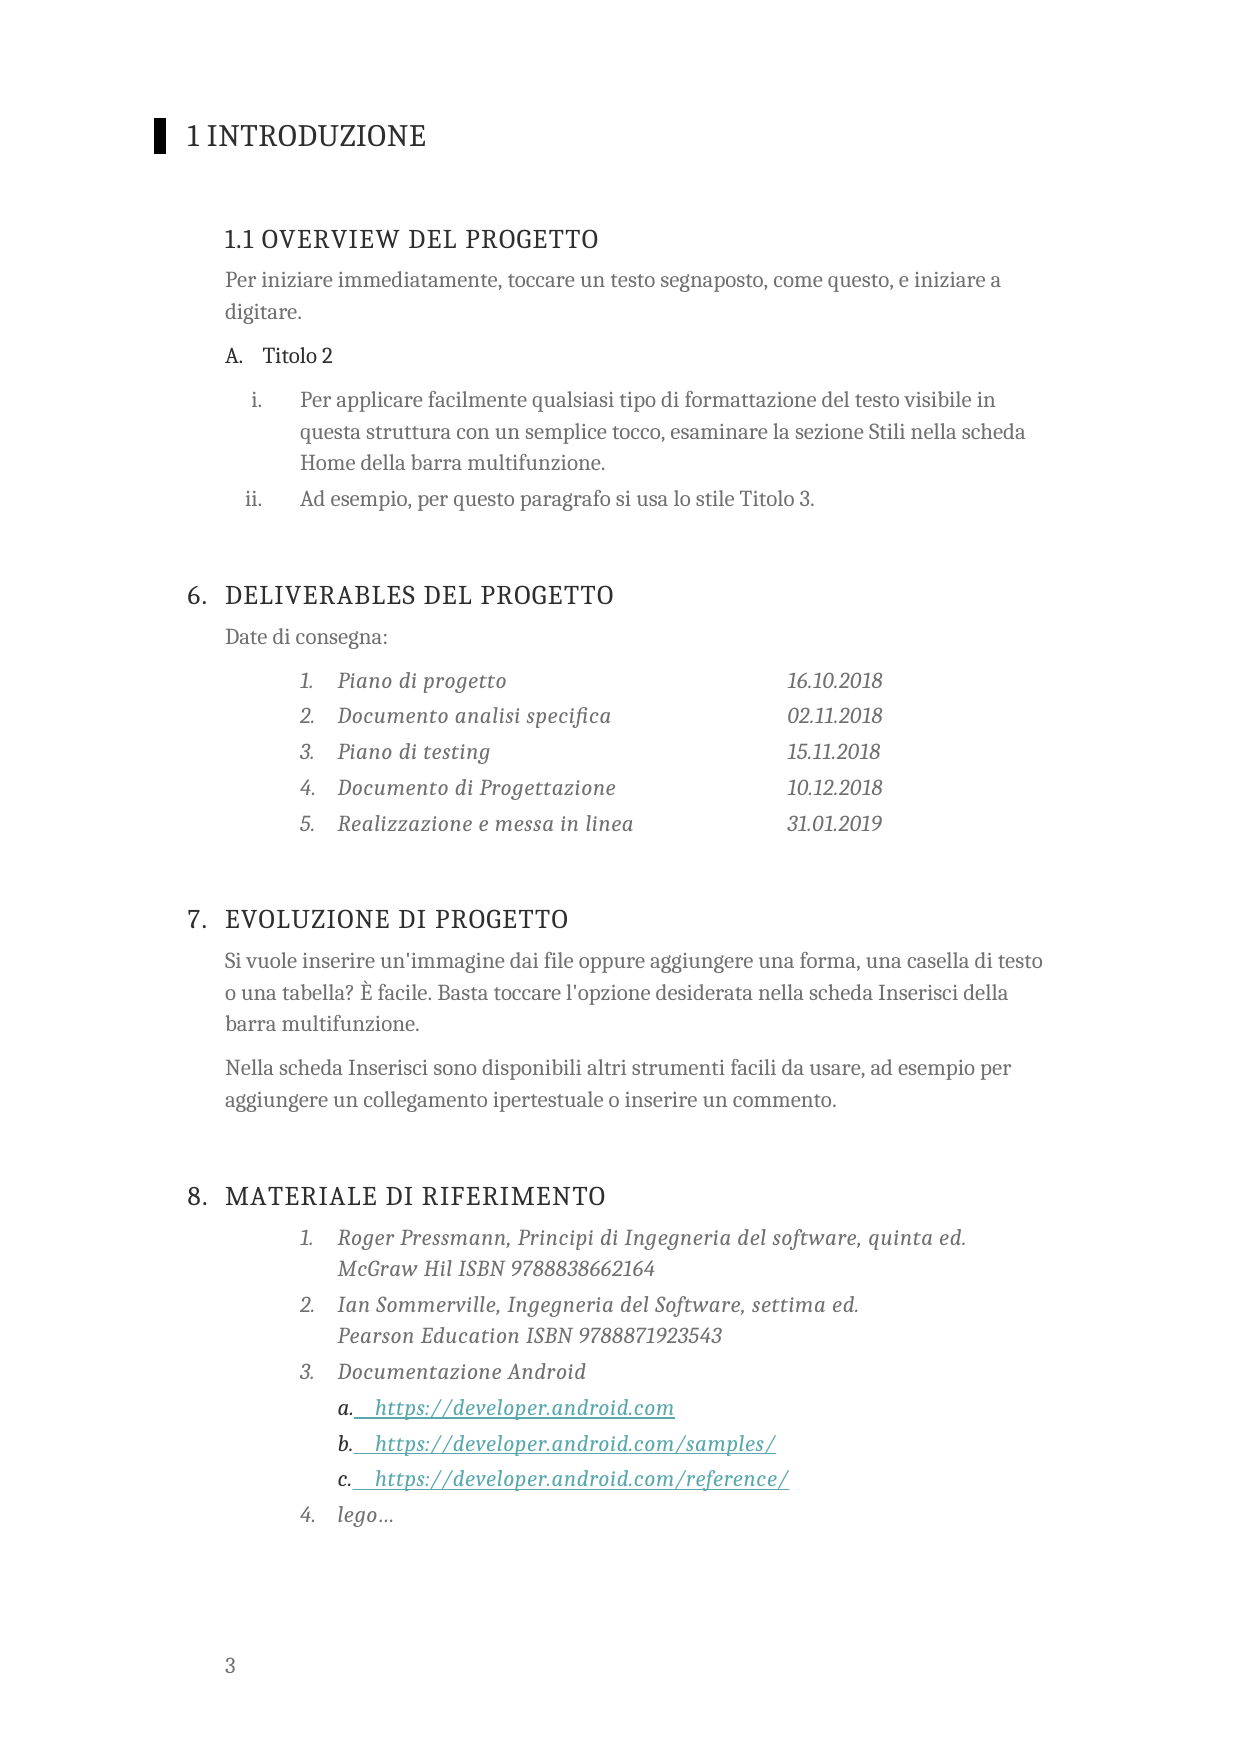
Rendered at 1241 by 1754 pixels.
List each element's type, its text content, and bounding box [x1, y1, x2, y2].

subtitle Roger Pressmann, Principi di Ingegneria del software, quinta ed. McGraw Hil ISBN 9788838662164 [300, 1224, 1053, 1282]
text Si vuole inserire un'immagine dai file oppure aggiungere una forma, una casella di testo o una tabella? È facile. Basta toccare l'opzione desiderata nella scheda Inserisci della barra multifunzione. [225, 948, 1053, 1037]
subtitle Ian Sommerville, Ingegneria del Software, settima ed. Pearson Education ISBN 9788871923543 [300, 1292, 1053, 1349]
subtitle Piano di progetto 16.10.2018 [300, 667, 1053, 694]
subtitle Documento di Progettazione 10.12.2018 [300, 775, 1053, 801]
title 1 introduzione [187, 118, 1053, 154]
subtitle https://developer.android.com/reference/ [337, 1466, 1053, 1492]
text Date di consegna: [225, 623, 1053, 650]
subtitle https://developer.android.com [337, 1395, 1053, 1421]
subtitle Titolo 2 [225, 343, 1053, 369]
subtitle Realizzazione e messa in linea 31.01.2019 [300, 810, 1053, 837]
subtitle 1.1 overview del progetto [225, 224, 1053, 255]
subtitle Documento analisi specifica 02.11.2018 [300, 703, 1053, 729]
subtitle materiale di riferimento [187, 1181, 1053, 1212]
subtitle https://developer.android.com/samples/ [337, 1430, 1053, 1457]
subtitle deliverables del progetto [187, 580, 1053, 611]
text Per iniziare immediatamente, toccare un testo segnaposto, come questo, e iniziare a digitare. [225, 267, 1053, 325]
subtitle lego… [300, 1502, 1053, 1528]
subtitle Evoluzione di progetto [187, 904, 1053, 936]
subtitle Ad esempio, per questo paragrafo si usa lo stile Titolo 3. [262, 486, 1053, 512]
text Nella scheda Inserisci sono disponibili altri strumenti facili da usare, ad esempio per aggiungere un collegamento ipertestuale o inserire un commento. [225, 1055, 1053, 1113]
subtitle Piano di testing 15.11.2018 [300, 739, 1053, 765]
subtitle Per applicare facilmente qualsiasi tipo di formattazione del testo visibile in questa struttura con un semplice tocco, esaminare la sezione Stili nella scheda Home della barra multifunzione. [262, 387, 1053, 476]
subtitle Documentazione Android [300, 1359, 1053, 1385]
